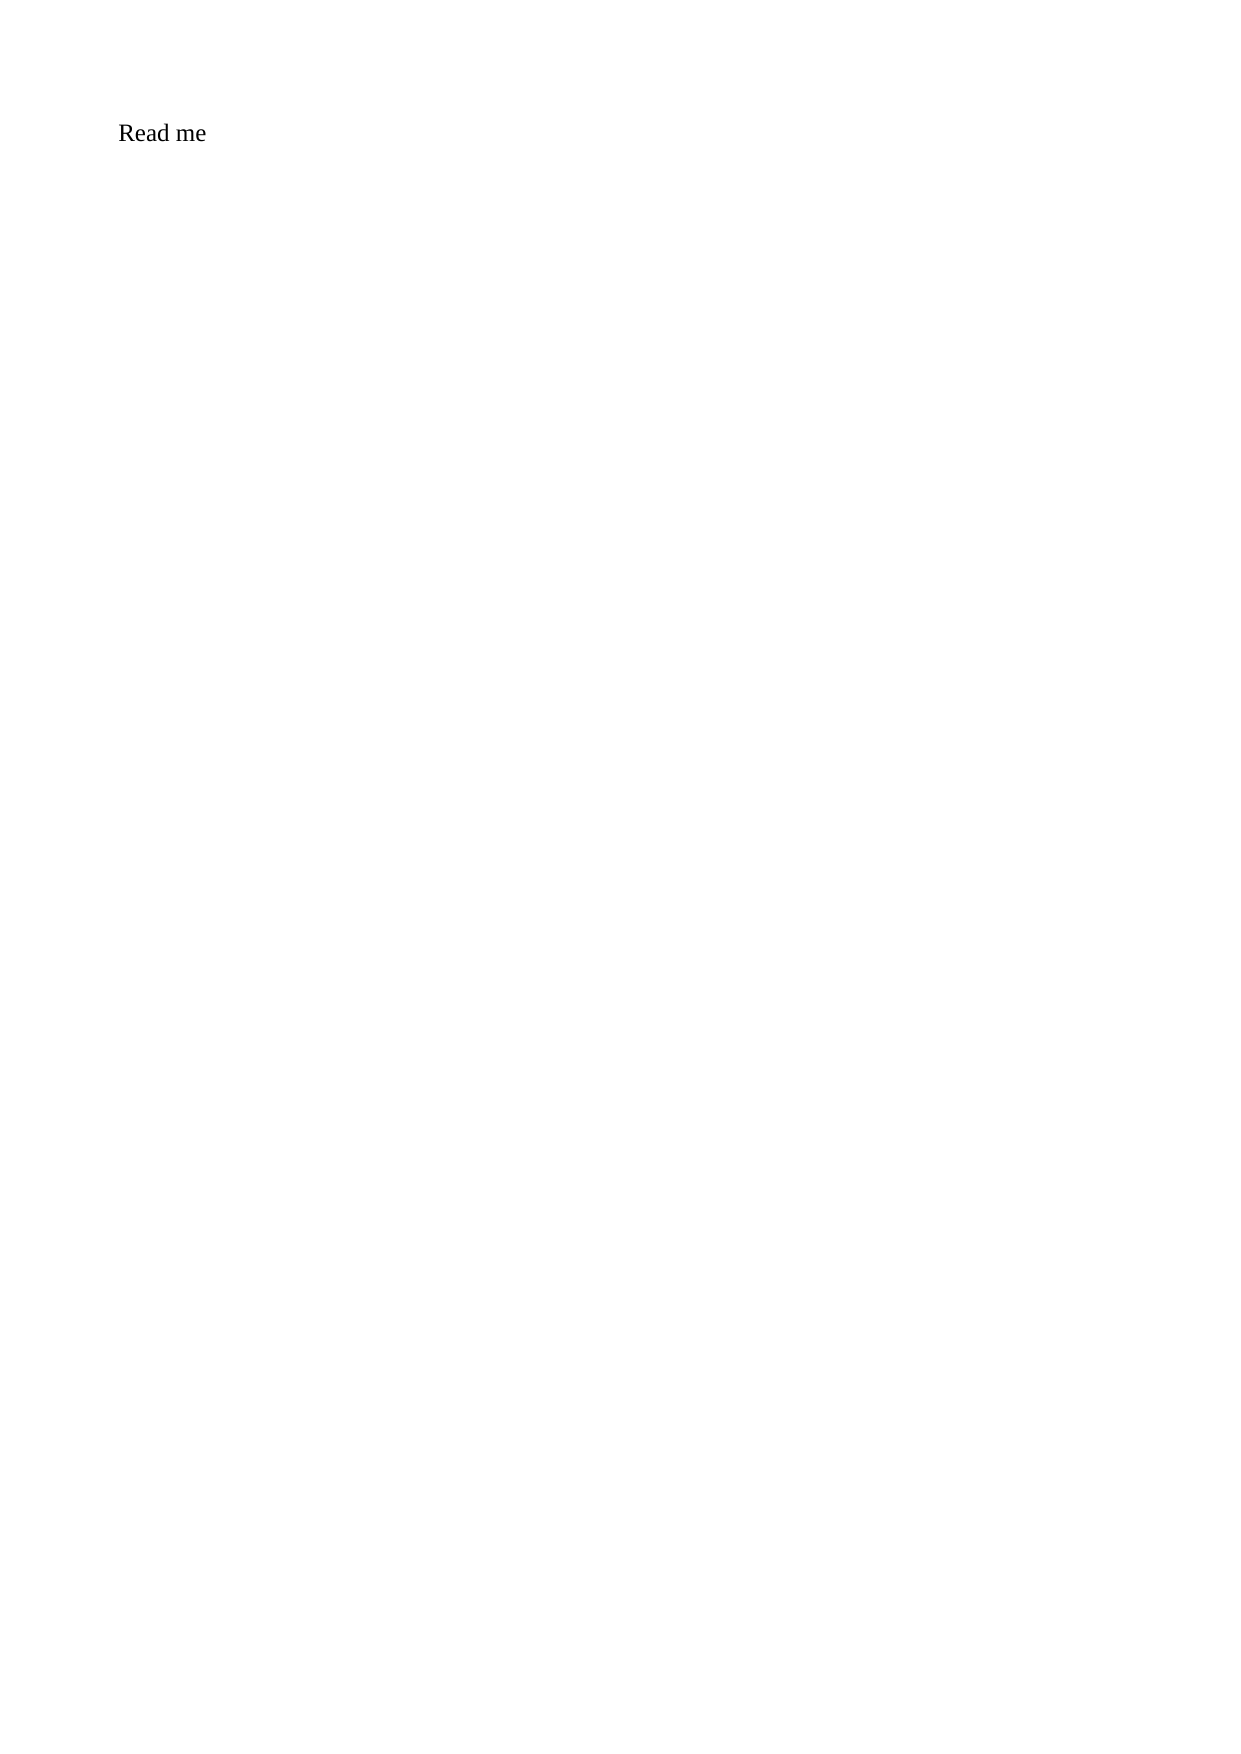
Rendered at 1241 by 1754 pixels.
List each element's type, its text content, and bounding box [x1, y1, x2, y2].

text Read me [118, 118, 1122, 147]
